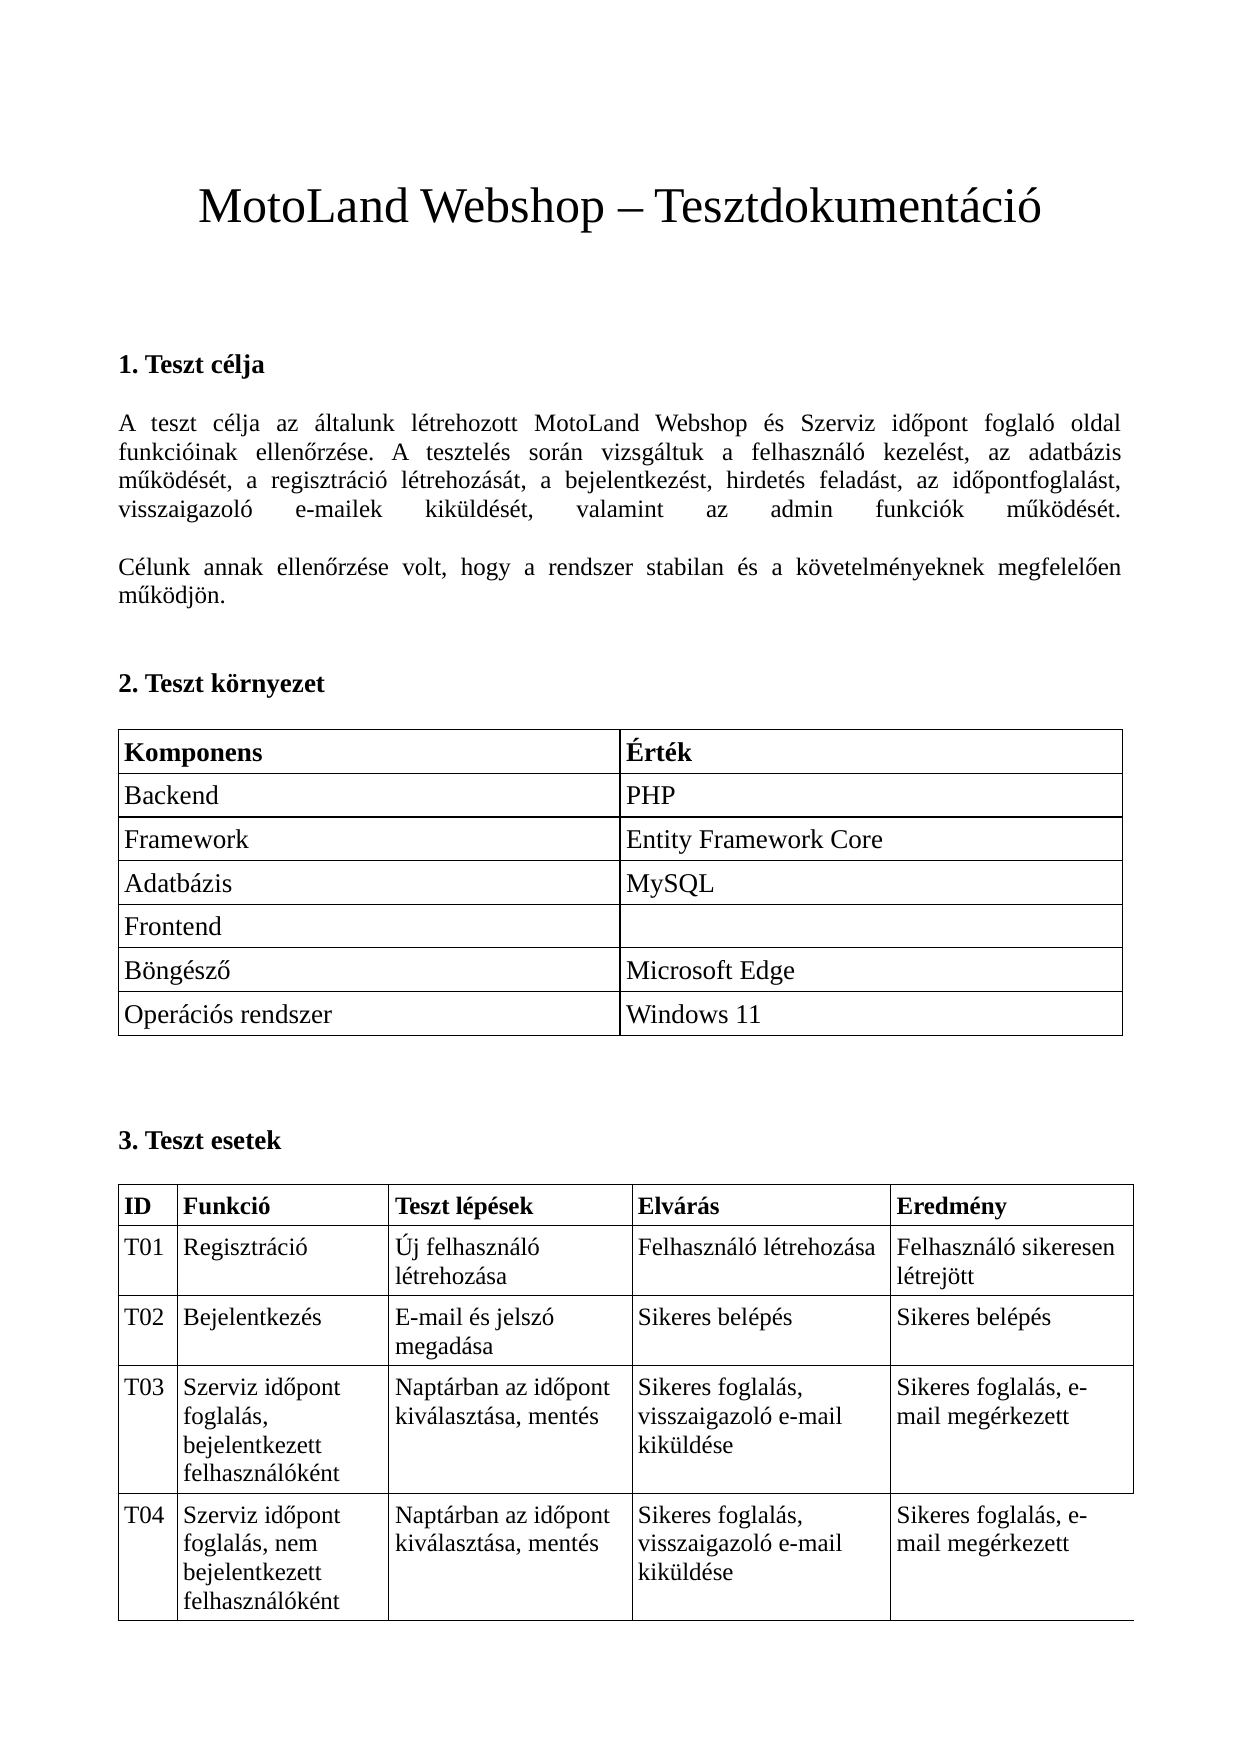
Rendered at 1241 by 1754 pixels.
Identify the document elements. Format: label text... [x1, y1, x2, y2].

table_cell Szerviz időpont foglalás, bejelentkezett felhasználóként [178, 1366, 388, 1493]
text 2. Teszt környezet [118, 667, 1122, 698]
table_cell Új felhasználó létrehozása [389, 1226, 632, 1295]
table_cell Böngésző [119, 948, 619, 991]
table_cell T04 [119, 1494, 177, 1620]
text 1. Teszt célja [118, 348, 1122, 379]
table_cell Sikeres foglalás, visszaigazoló e-mail kiküldése [633, 1494, 890, 1620]
table_cell Adatbázis [119, 861, 619, 904]
table_cell Naptárban az időpont kiválasztása, mentés [389, 1494, 632, 1620]
table_cell Szerviz időpont foglalás, nem bejelentkezett felhasználóként [178, 1494, 388, 1620]
table_cell Sikeres belépés [891, 1296, 1133, 1365]
table_cell T01 [119, 1226, 177, 1295]
table_cell Bejelentkezés [178, 1296, 388, 1365]
table_cell Regisztráció [178, 1226, 388, 1295]
table_cell Sikeres foglalás, e-mail megérkezett [891, 1366, 1133, 1493]
table_header Funkció [178, 1185, 388, 1225]
table_cell Sikeres foglalás, e-mail megérkezett [891, 1494, 1134, 1620]
table_cell Framework [119, 818, 619, 860]
table_cell Entity Framework Core [621, 818, 1122, 860]
table_header Eredmény [891, 1185, 1133, 1225]
table_cell Sikeres belépés [633, 1296, 890, 1365]
table_header Elvárás [633, 1185, 890, 1225]
table_header Teszt lépések [389, 1185, 632, 1225]
table_cell T03 [119, 1366, 177, 1493]
table_cell E-mail és jelszó megadása [389, 1296, 632, 1365]
table_cell Naptárban az időpont kiválasztása, mentés [389, 1366, 632, 1493]
table_cell MySQL [621, 861, 1122, 904]
table_cell Windows 11 [621, 992, 1122, 1034]
table_cell Felhasználó létrehozása [633, 1226, 890, 1295]
table_header ID [119, 1185, 177, 1225]
text MotoLand Webshop – Tesztdokumentáció [118, 176, 1122, 233]
table_cell Microsoft Edge [621, 948, 1122, 991]
table_cell PHP [621, 774, 1122, 816]
table_header Komponens [119, 730, 619, 773]
text A teszt célja az általunk létrehozott MotoLand Webshop és Szerviz időpont foglaló oldal funkcióinak ellenőrzése. A tesztelés során vizsgáltuk a felhasználó kezelést, az adatbázis működését, a regisztráció létrehozását, a bejelentkezést, hirdetés feladást, az időpontfoglalást, visszaigazoló e-mailek kiküldését, valamint az admin funkciók működését. Célunk annak ellenőrzése volt, hogy a rendszer stabilan és a követelményeknek megfelelően működjön. [118, 408, 1122, 609]
table_cell [621, 905, 1122, 947]
table_cell Sikeres foglalás, visszaigazoló e-mail kiküldése [633, 1366, 890, 1493]
table_cell Frontend [119, 905, 619, 947]
table_cell Felhasználó sikeresen létrejött [891, 1226, 1133, 1295]
table_cell T02 [119, 1296, 177, 1365]
text 3. Teszt esetek [118, 1124, 1122, 1155]
table_header Érték [621, 730, 1122, 773]
table_cell Operációs rendszer [119, 992, 619, 1034]
table_cell Backend [119, 774, 619, 816]
